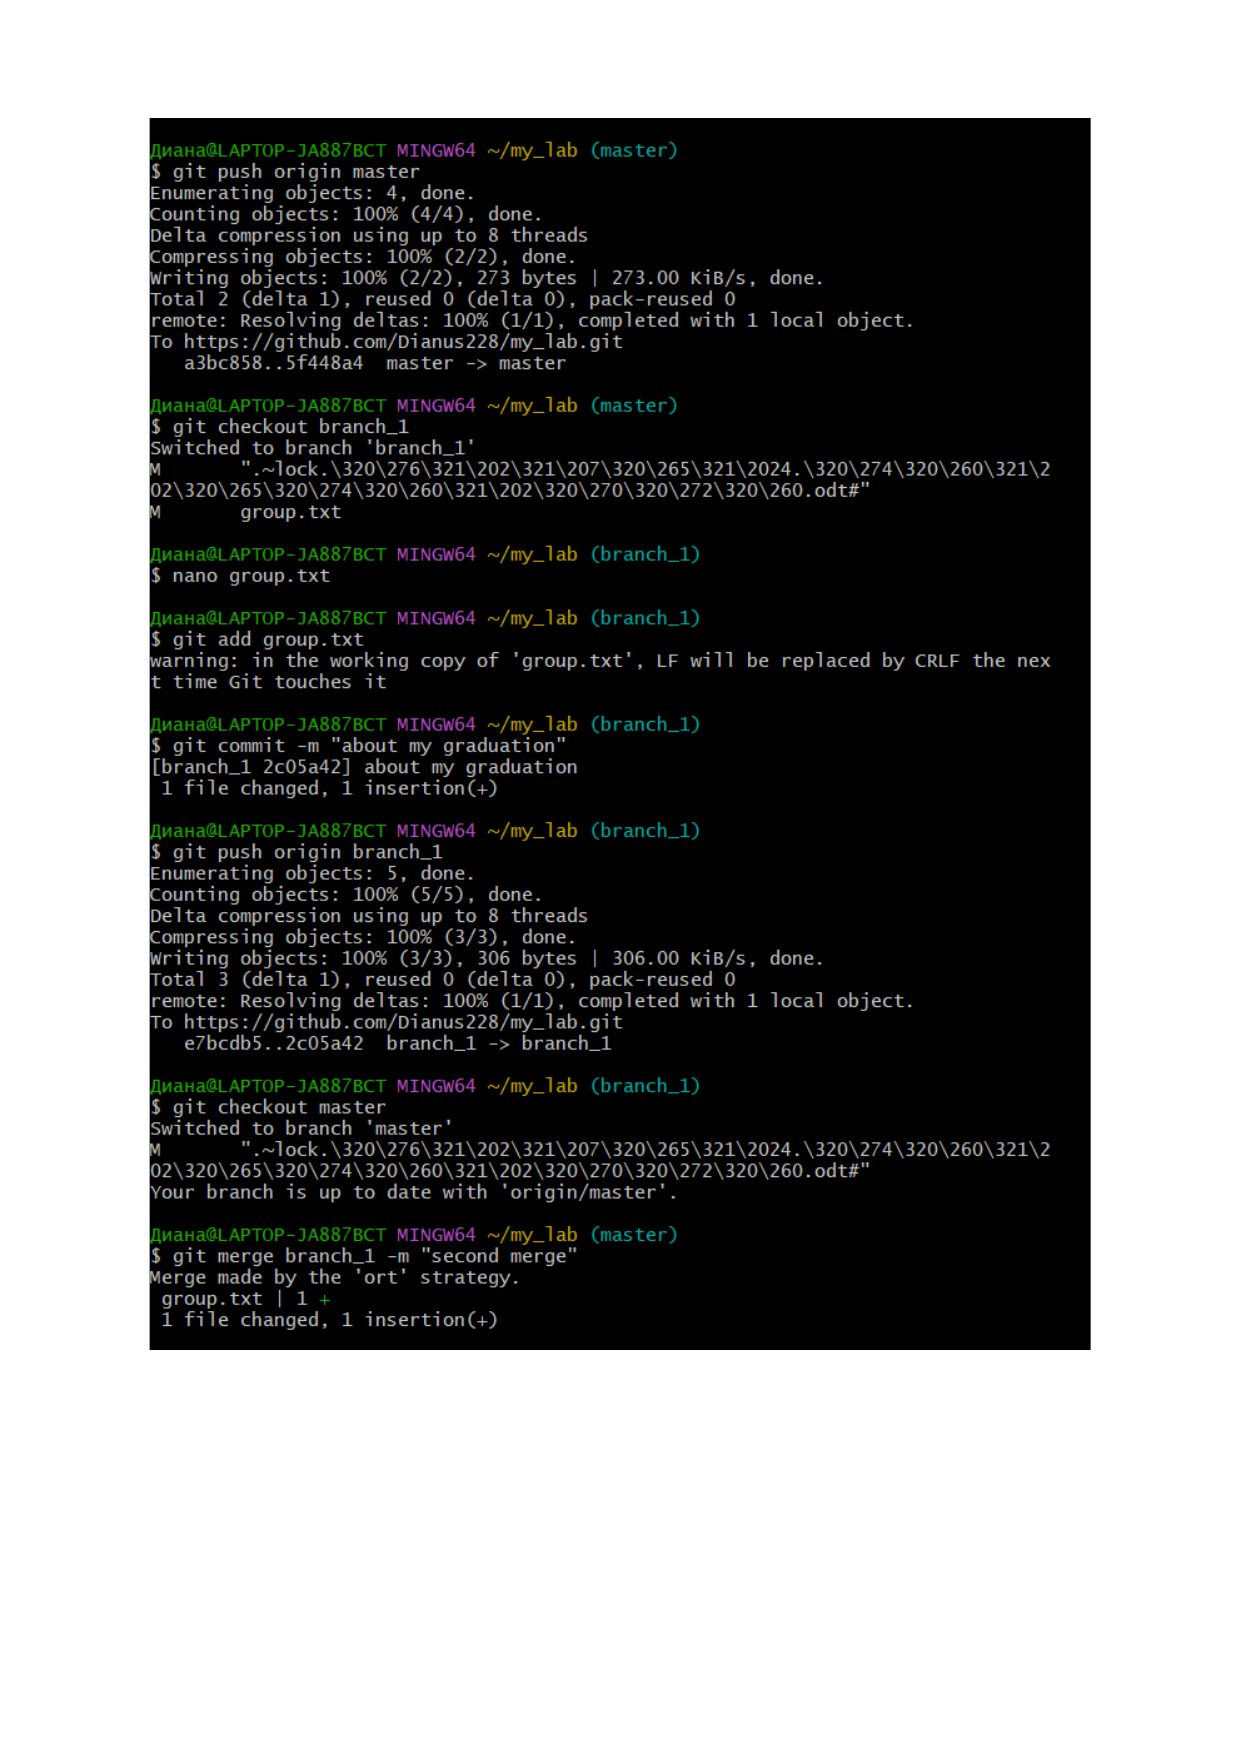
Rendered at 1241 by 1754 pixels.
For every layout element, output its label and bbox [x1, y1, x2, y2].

picture [149, 118, 1091, 1350]
